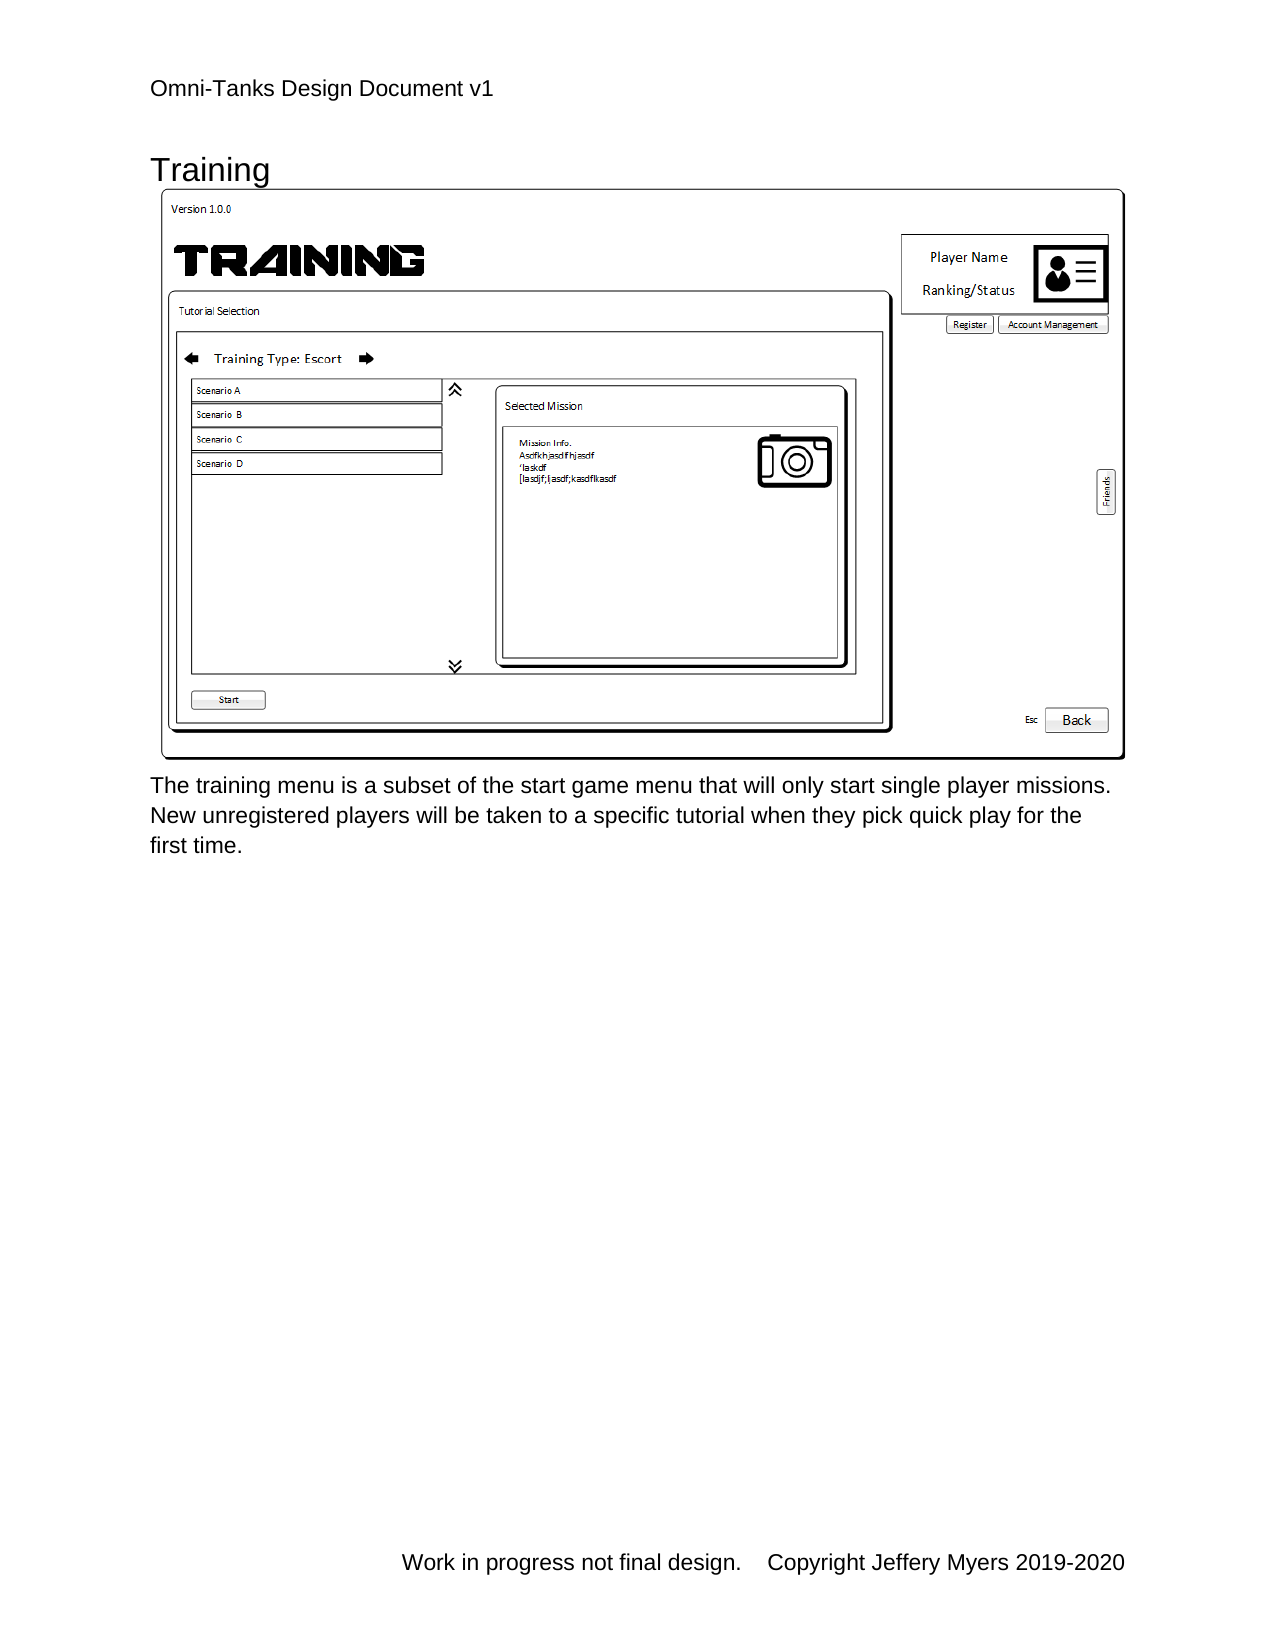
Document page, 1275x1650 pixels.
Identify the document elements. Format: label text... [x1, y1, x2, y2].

picture [150, 188, 1125, 760]
text The training menu is a subset of the start game menu that will only start single player missions. New unregistered players will be taken to a specific tutorial when they pick quick play for the first time. [150, 772, 1125, 858]
subtitle Training [150, 150, 1125, 188]
